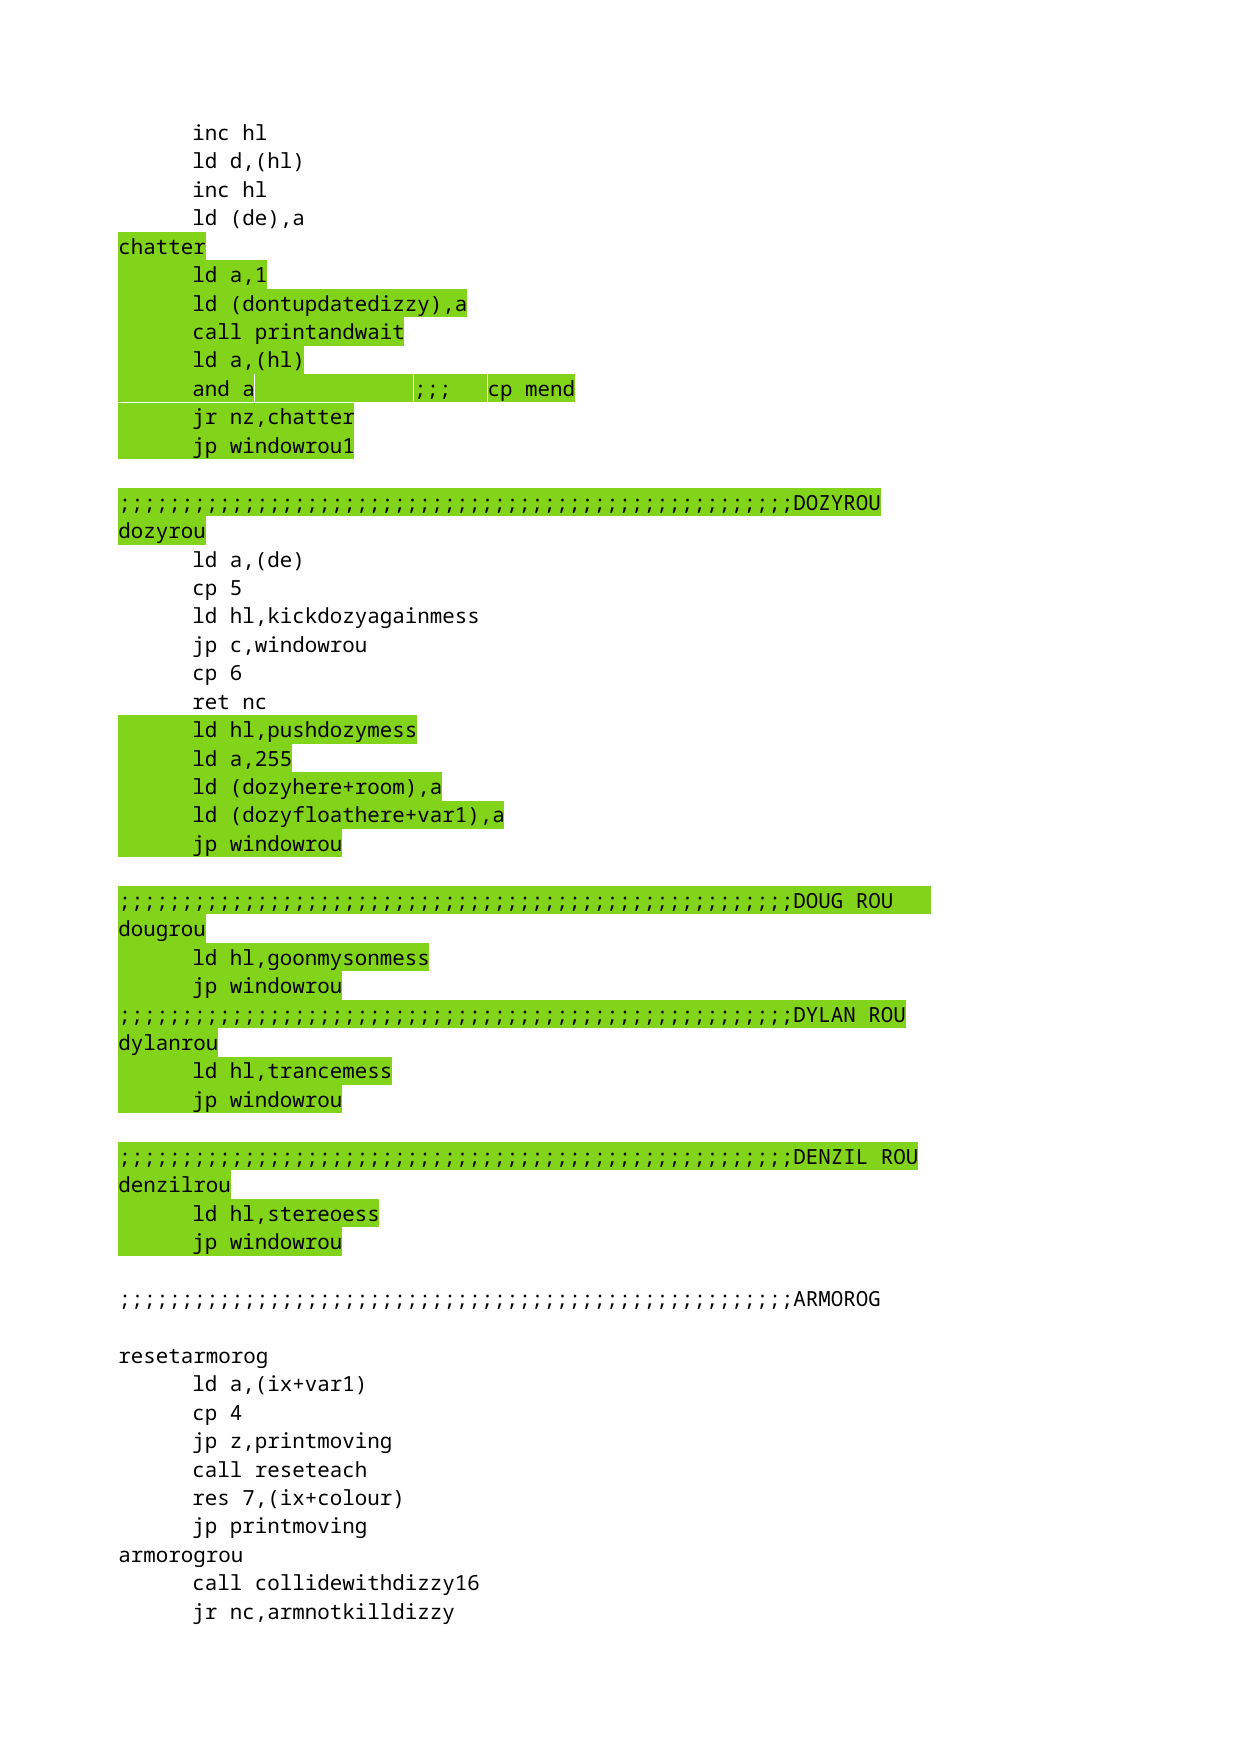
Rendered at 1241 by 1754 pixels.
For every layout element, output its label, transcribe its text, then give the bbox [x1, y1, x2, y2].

text ld a,(ix+var1) [118, 1369, 1122, 1398]
text ;;;;;;;;;;;;;;;;;;;;;;;;;;;;;;;;;;;;;;;;;;;;;;;;;;;;;;DOZYROU [118, 488, 1122, 516]
text cp 5 [118, 573, 1122, 602]
text jp windowrou1 [118, 431, 1122, 459]
text ld hl,pushdozymess [118, 715, 1122, 744]
text chatter [118, 232, 1122, 260]
text ld d,(hl) [118, 147, 1122, 175]
text jr nz,chatter [118, 402, 1122, 431]
text ld hl,trancemess [118, 1057, 1122, 1085]
text cp 6 [118, 658, 1122, 687]
text jp windowrou [118, 1227, 1122, 1256]
text inc hl [118, 175, 1122, 203]
text jp windowrou [118, 1085, 1122, 1113]
text jp z,printmoving [118, 1426, 1122, 1455]
text jp printmoving [118, 1512, 1122, 1540]
text armorogrou [118, 1540, 1122, 1568]
text call collidewithdizzy16 [118, 1568, 1122, 1597]
text dozyrou [118, 516, 1122, 545]
text jp windowrou [118, 971, 1122, 1000]
text ld (dontupdatedizzy),a [118, 289, 1122, 317]
text ;;;;;;;;;;;;;;;;;;;;;;;;;;;;;;;;;;;;;;;;;;;;;;;;;;;;;;DENZIL ROU [118, 1142, 1122, 1170]
text ;;;;;;;;;;;;;;;;;;;;;;;;;;;;;;;;;;;;;;;;;;;;;;;;;;;;;;DYLAN ROU [118, 1000, 1122, 1028]
text ld a,1 [118, 260, 1122, 289]
text ld a,(hl) [118, 346, 1122, 374]
text call printandwait [118, 317, 1122, 346]
text jr nc,armnotkilldizzy [118, 1597, 1122, 1625]
text ld a,(de) [118, 545, 1122, 573]
text dylanrou [118, 1028, 1122, 1057]
text ret nc [118, 687, 1122, 715]
text resetarmorog [118, 1341, 1122, 1369]
text jp windowrou [118, 829, 1122, 857]
text res 7,(ix+colour) [118, 1483, 1122, 1512]
text ld hl,goonmysonmess [118, 943, 1122, 971]
text ld hl,kickdozyagainmess [118, 602, 1122, 630]
text ld hl,stereoess [118, 1199, 1122, 1227]
text dougrou [118, 914, 1122, 943]
text inc hl [118, 118, 1122, 147]
text cp 4 [118, 1398, 1122, 1426]
text ld (dozyfloathere+var1),a [118, 801, 1122, 829]
text ld a,255 [118, 744, 1122, 772]
text ld (dozyhere+room),a [118, 772, 1122, 801]
text denzilrou [118, 1170, 1122, 1199]
text and a ;;; cp mend [118, 374, 1122, 402]
text ;;;;;;;;;;;;;;;;;;;;;;;;;;;;;;;;;;;;;;;;;;;;;;;;;;;;;;ARMOROG [118, 1284, 1122, 1312]
text ;;;;;;;;;;;;;;;;;;;;;;;;;;;;;;;;;;;;;;;;;;;;;;;;;;;;;;DOUG ROU [118, 886, 1122, 914]
text jp c,windowrou [118, 630, 1122, 658]
text call reseteach [118, 1455, 1122, 1483]
text ld (de),a [118, 203, 1122, 232]
